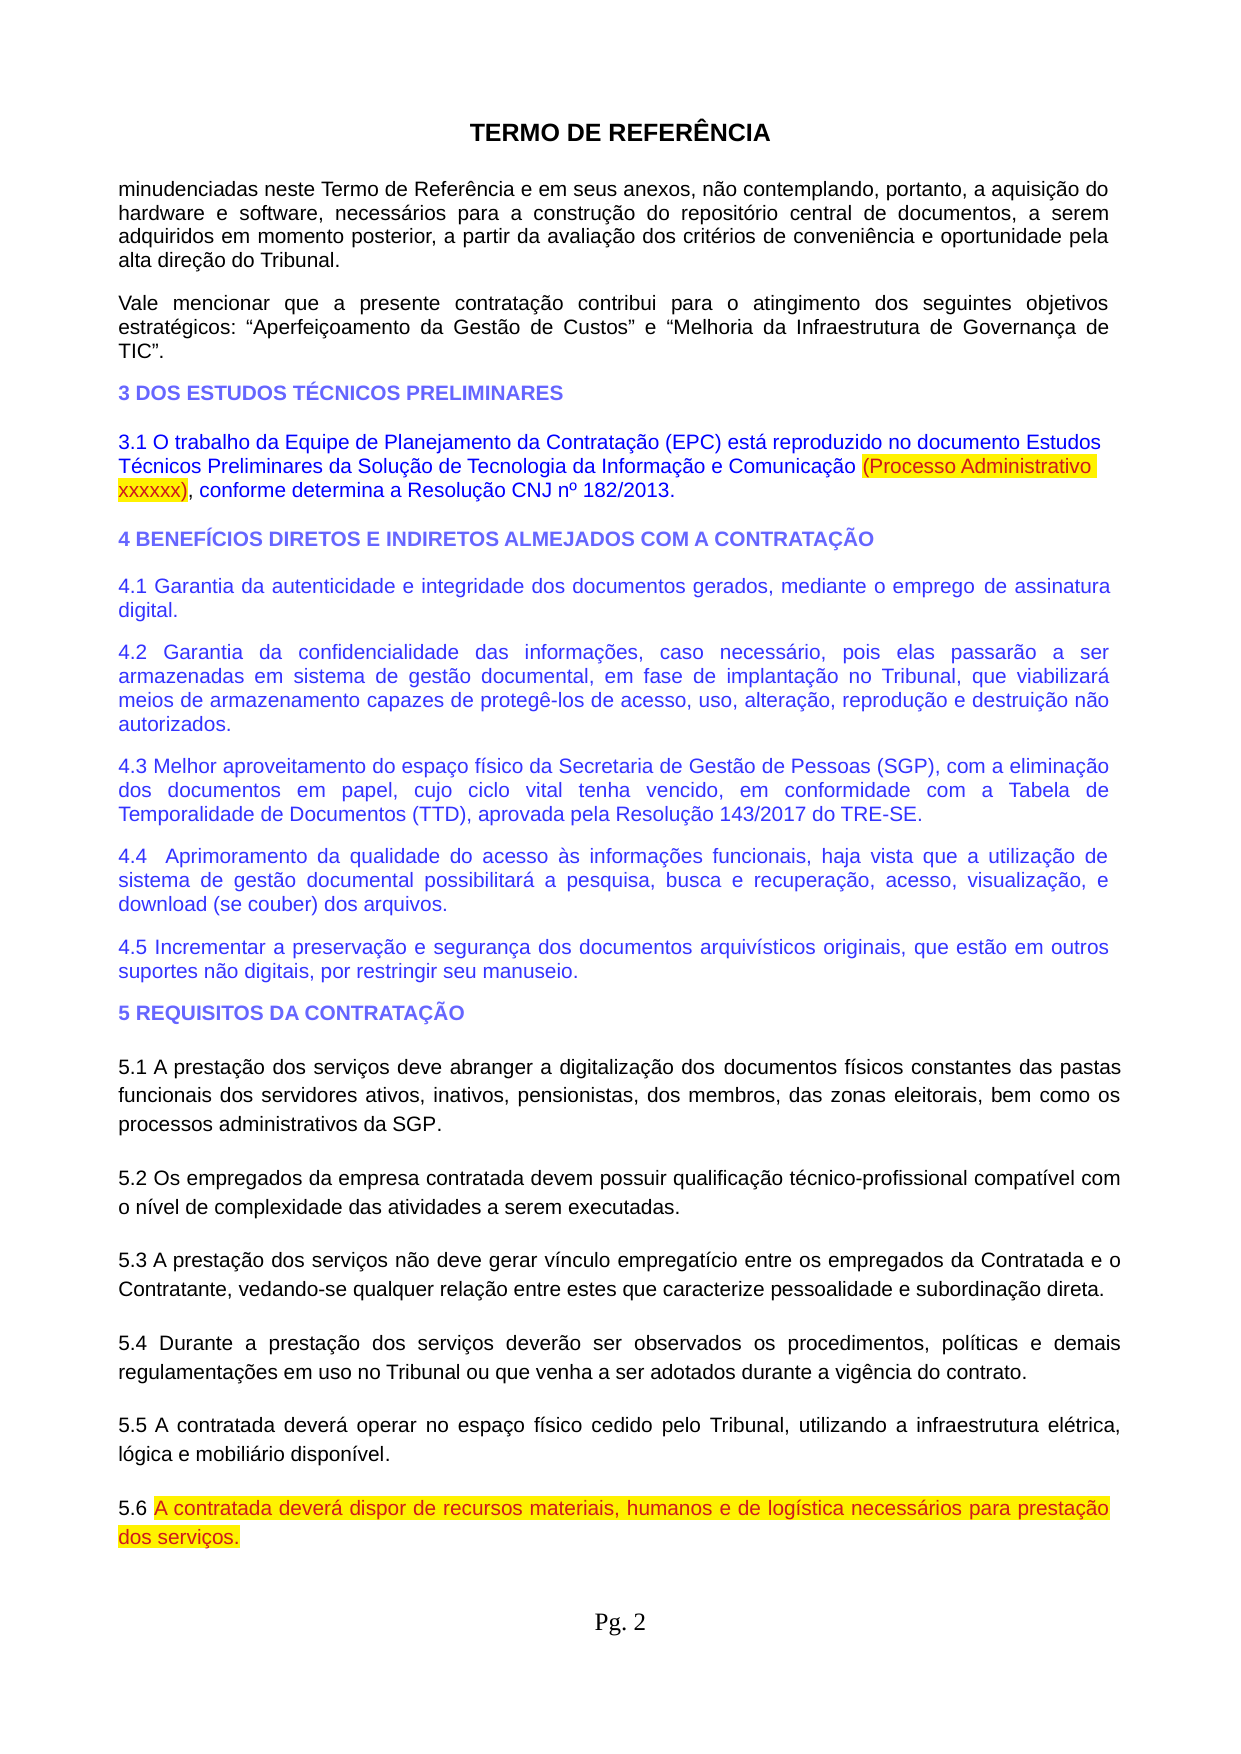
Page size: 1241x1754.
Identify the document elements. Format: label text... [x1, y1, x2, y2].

text 4.4 Aprimoramento da qualidade do acesso às informações funcionais, haja vista que a utilização de sistema de gestão documental possibilitará a pesquisa, busca e recuperação, acesso, visualização, e download (se couber) dos arquivos. [118, 844, 1110, 916]
text 4.2 Garantia da confidencialidade das informações, caso necessário, pois elas passarão a ser armazenadas em sistema de gestão documental, em fase de implantação no Tribunal, que viabilizará meios de armazenamento capazes de protegê-los de acesso, uso, alteração, reprodução e destruição não autorizados. [118, 640, 1110, 736]
text 5.3 A prestação dos serviços não deve gerar vínculo empregatício entre os empregados da Contratada e o Contratante, vedando-se qualquer relação entre estes que caracterize pessoalidade e subordinação direta. [118, 1248, 1122, 1301]
text 5.1 A prestação dos serviços deve abranger a digitalização dos documentos físicos constantes das pastas funcionais dos servidores ativos, inativos, pensionistas, dos membros, das zonas eleitorais, bem como os processos administrativos da SGP. [118, 1054, 1122, 1136]
text 4 BENEFÍCIOS DIRETOS E INDIRETOS ALMEJADOS COM A CONTRATAÇÃO [118, 527, 1110, 551]
text 4.3 Melhor aproveitamento do espaço físico da Secretaria de Gestão de Pessoas (SGP), com a eliminação dos documentos em papel, cujo ciclo vital tenha vencido, em conformidade com a Tabela de Temporalidade de Documentos (TTD), aprovada pela Resolução 143/2017 do TRE-SE. [118, 754, 1110, 826]
text Vale mencionar que a presente contratação contribui para o atingimento dos seguintes objetivos estratégicos: “Aperfeiçoamento da Gestão de Custos” e “Melhoria da Infraestrutura de Governança de TIC”. [118, 291, 1110, 362]
text 5.2 Os empregados da empresa contratada devem possuir qualificação técnico-profissional compatível com o nível de complexidade das atividades a serem executadas. [118, 1166, 1122, 1218]
text 3.1 O trabalho da Equipe de Planejamento da Contratação (EPC) está reproduzido no documento Estudos Técnicos Preliminares da Solução de Tecnologia da Informação e Comunicação (Processo Administrativo xxxxxx), conforme determina a Resolução CNJ nº 182/2013. [118, 430, 1122, 502]
text 5.5 A contratada deverá operar no espaço físico cedido pelo Tribunal, utilizando a infraestrutura elétrica, lógica e mobiliário disponível. [118, 1413, 1122, 1466]
text 5 REQUISITOS DA CONTRATAÇÃO [118, 1001, 1110, 1025]
text 5.4 Durante a prestação dos serviços deverão ser observados os procedimentos, políticas e demais regulamentações em uso no Tribunal ou que venha a ser adotados durante a vigência do contrato. [118, 1331, 1122, 1383]
text 5.6 A contratada deverá dispor de recursos materiais, humanos e de logística necessários para prestação dos serviços. [118, 1496, 1110, 1548]
text minudenciadas neste Termo de Referência e em seus anexos, não contemplando, portanto, a aquisição do hardware e software, necessários para a construção do repositório central de documentos, a serem adquiridos em momento posterior, a partir da avaliação dos critérios de conveniência e oportunidade pela alta direção do Tribunal. [118, 176, 1110, 272]
text 4.5 Incrementar a preservação e segurança dos documentos arquivísticos originais, que estão em outros suportes não digitais, por restringir seu manuseio. [118, 934, 1110, 982]
text 3 DOS ESTUDOS TÉCNICOS PRELIMINARES [118, 381, 1110, 405]
text 4.1 Garantia da autenticidade e integridade dos documentos gerados, mediante o emprego de assinatura digital. [118, 574, 1110, 622]
